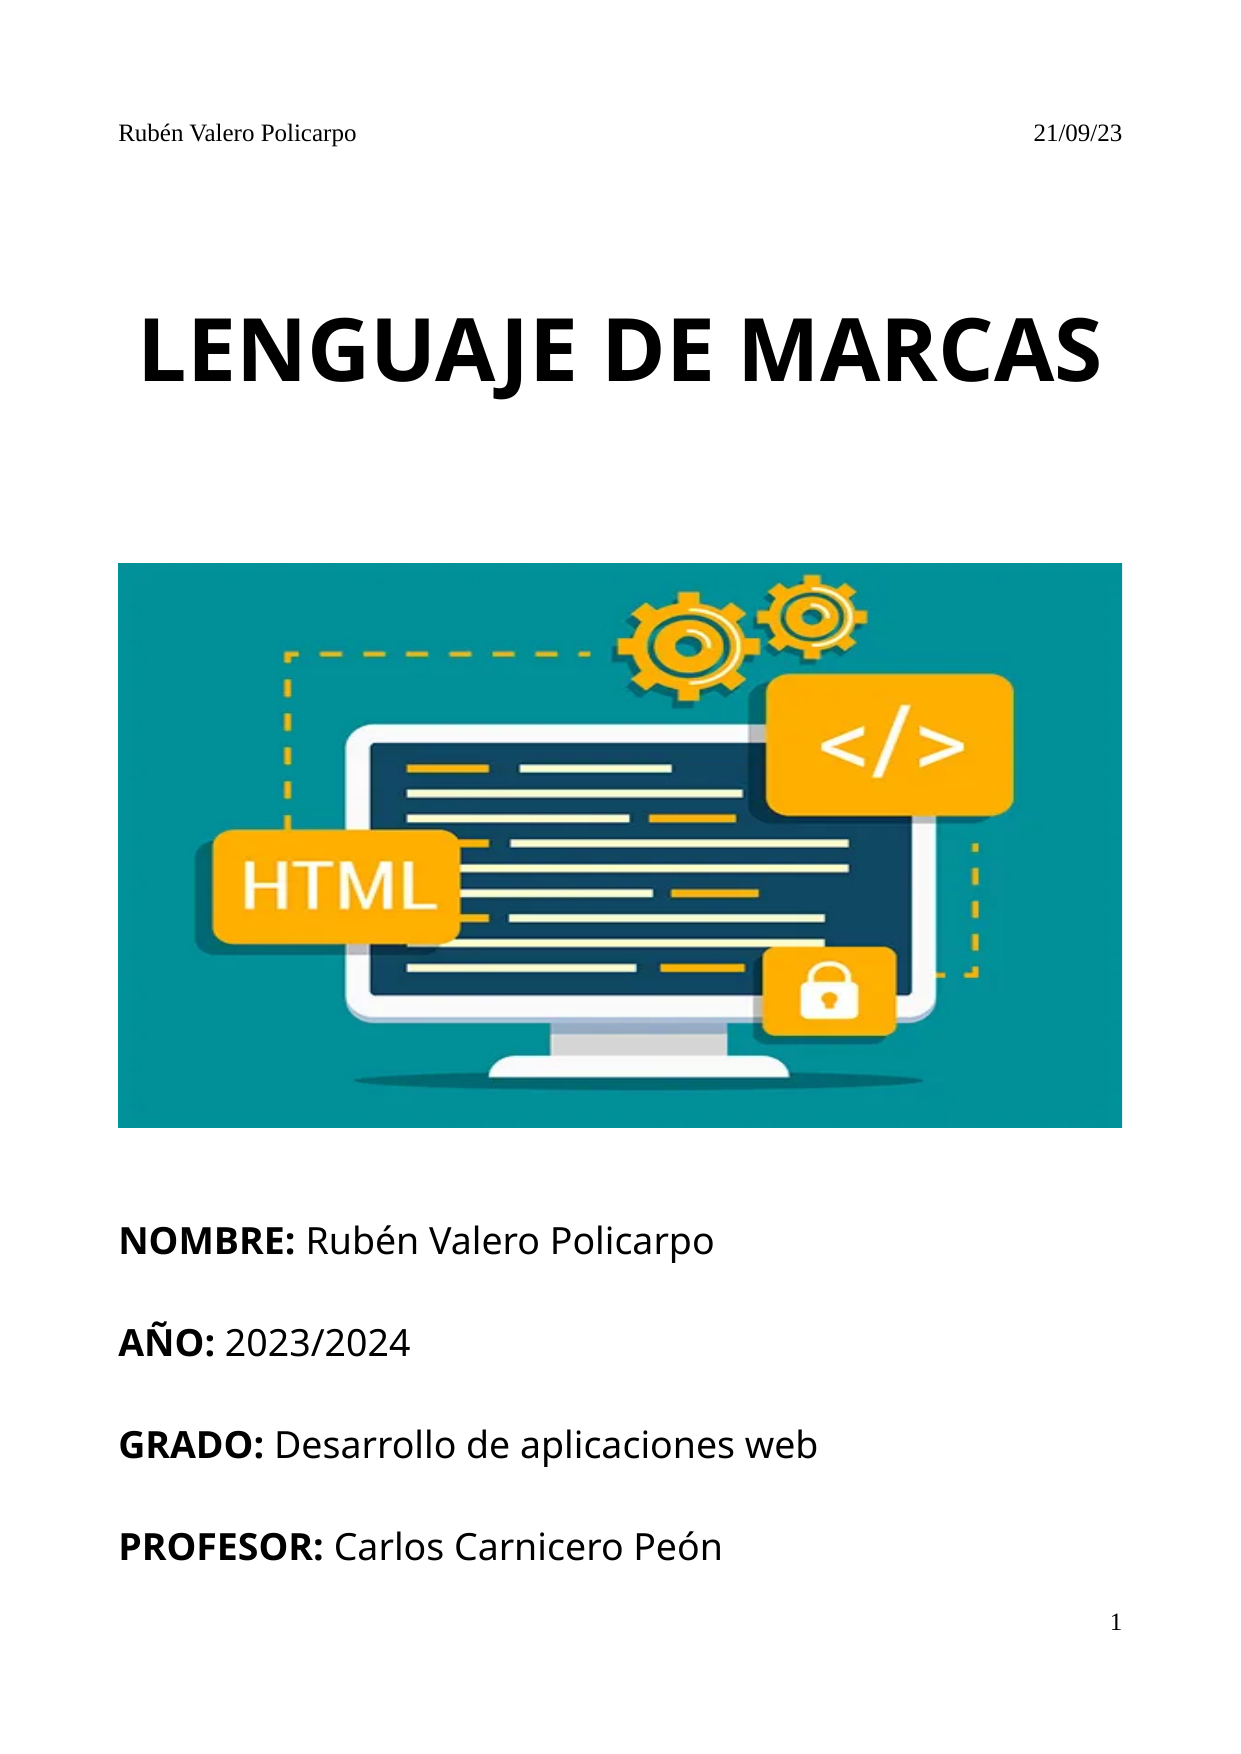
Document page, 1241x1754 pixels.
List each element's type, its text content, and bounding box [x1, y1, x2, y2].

picture [118, 563, 1123, 1128]
text GRADO: Desarrollo de aplicaciones web [118, 1418, 1122, 1469]
text PROFESOR: Carlos Carnicero Peón [118, 1520, 1122, 1571]
title LENGUAJE DE MARCAS [118, 288, 1122, 407]
text AÑO: 2023/2024 [118, 1316, 1122, 1367]
text NOMBRE: Rubén Valero Policarpo [118, 1214, 1122, 1265]
